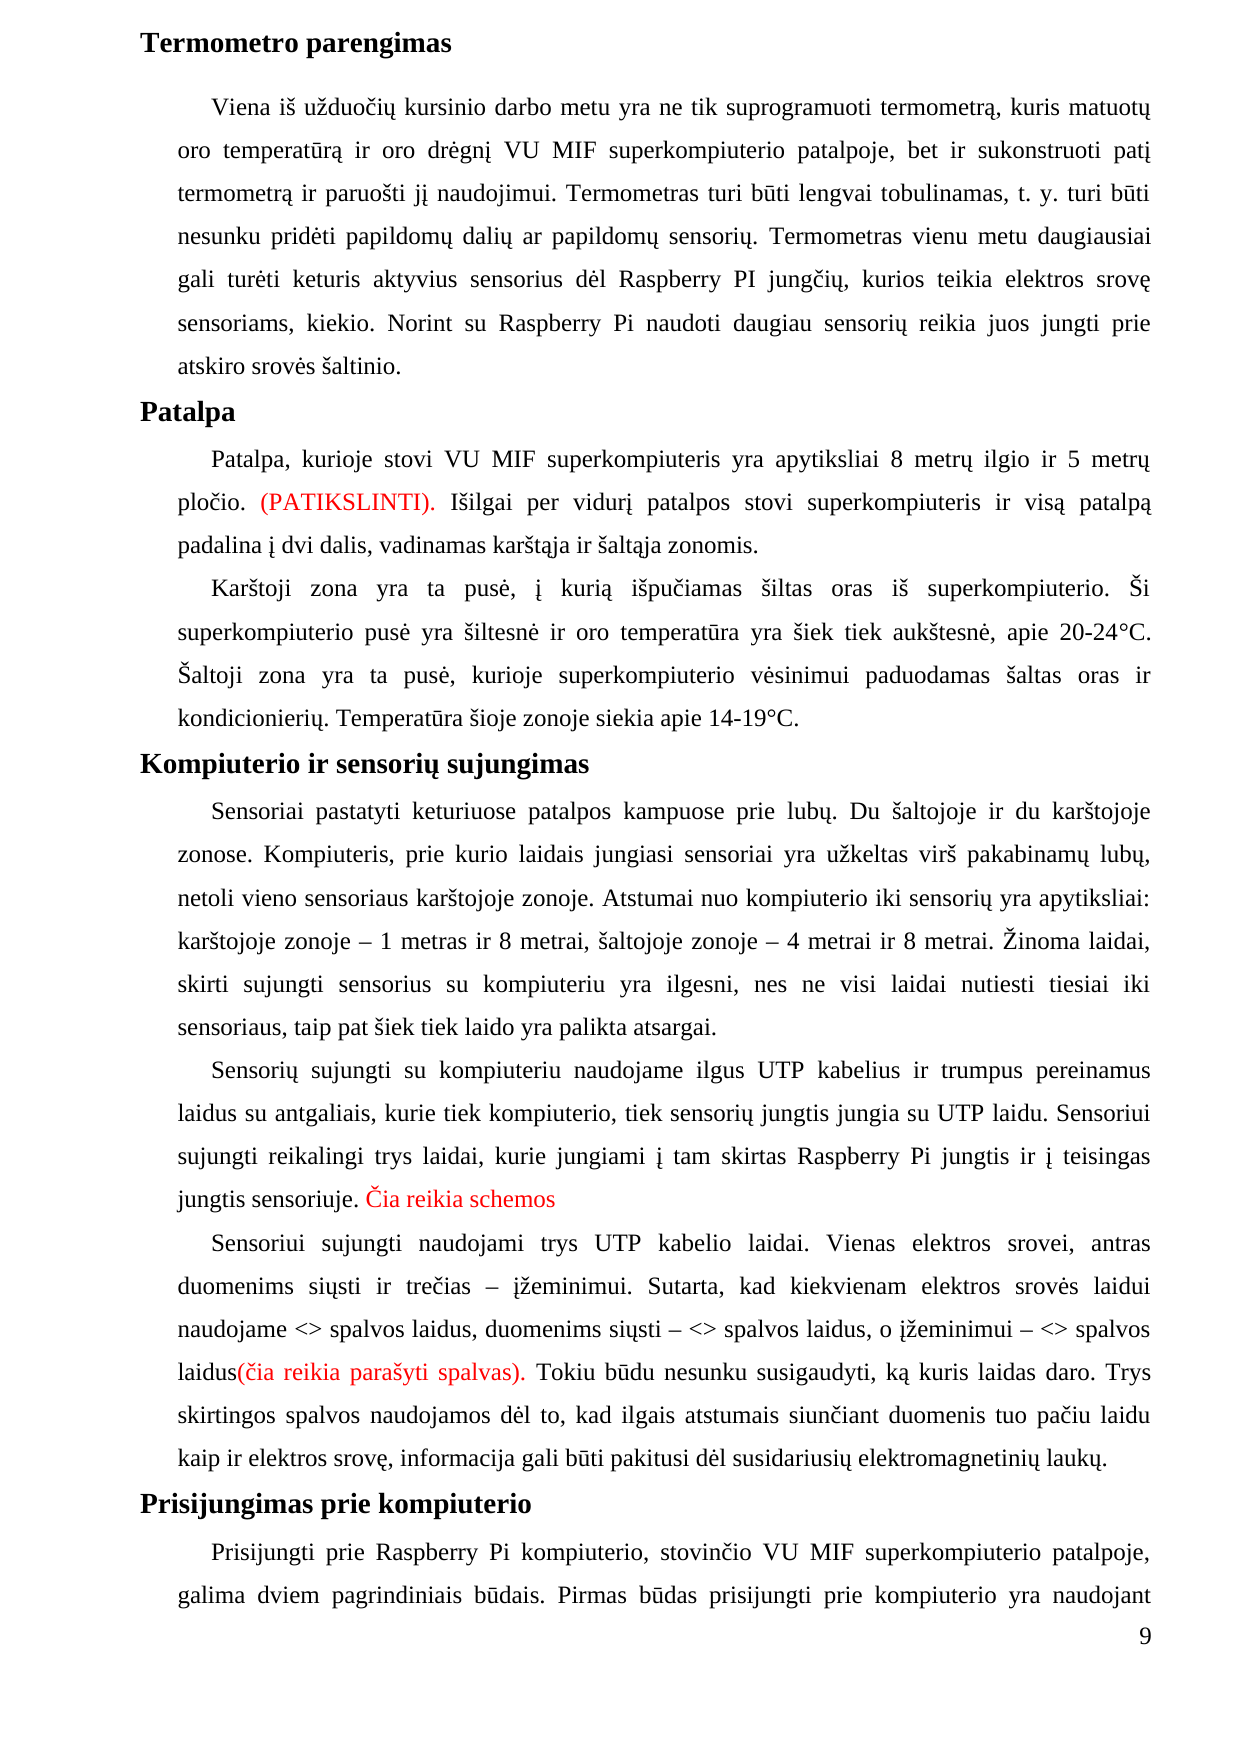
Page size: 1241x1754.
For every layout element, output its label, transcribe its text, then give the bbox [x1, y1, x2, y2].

text Prisijungti prie Raspberry Pi kompiuterio, stovinčio VU MIF superkompiuterio patalpoje, galima dviem pagrindiniais būdais. Pirmas būdas prisijungti prie kompiuterio yra naudojant [177, 1537, 1152, 1608]
text Karštoji zona yra ta pusė, į kurią išpučiamas šiltas oras iš superkompiuterio. Ši superkompiuterio pusė yra šiltesnė ir oro temperatūra yra šiek tiek aukštesnė, apie 20-24°C. Šaltoji zona yra ta pusė, kurioje superkompiuterio vėsinimui paduodamas šaltas oras ir kondicionierių. Temperatūra šioje zonoje siekia apie 14-19°C. [177, 573, 1152, 732]
text Sensorių sujungti su kompiuteriu naudojame ilgus UTP kabelius ir trumpus pereinamus laidus su antgaliais, kurie tiek kompiuterio, tiek sensorių jungtis jungia su UTP laidu. Sensoriui sujungti reikalingi trys laidai, kurie jungiami į tam skirtas Raspberry Pi jungtis ir į teisingas jungtis sensoriuje. Čia reikia schemos [177, 1055, 1152, 1213]
subtitle Termometro parengimas [140, 25, 1152, 58]
subtitle Patalpa [140, 394, 1152, 427]
text Patalpa, kurioje stovi VU MIF superkompiuteris yra apytiksliai 8 metrų ilgio ir 5 metrų pločio. (PATIKSLINTI). Išilgai per vidurį patalpos stovi superkompiuteris ir visą patalpą padalina į dvi dalis, vadinamas karštąja ir šaltąja zonomis. [177, 444, 1152, 559]
subtitle Kompiuterio ir sensorių sujungimas [140, 746, 1152, 779]
text Sensoriui sujungti naudojami trys UTP kabelio laidai. Vienas elektros srovei, antras duomenims siųsti ir trečias – įžeminimui. Sutarta, kad kiekvienam elektros srovės laidui naudojame <> spalvos laidus, duomenims siųsti – <> spalvos laidus, o įžeminimui – <> spalvos laidus(čia reikia parašyti spalvas). Tokiu būdu nesunku susigaudyti, ką kuris laidas daro. Trys skirtingos spalvos naudojamos dėl to, kad ilgais atstumais siunčiant duomenis tuo pačiu laidu kaip ir elektros srovę, informacija gali būti pakitusi dėl susidariusių elektromagnetinių laukų. [177, 1228, 1152, 1472]
subtitle Prisijungimas prie kompiuterio [140, 1486, 1152, 1520]
text Viena iš užduočių kursinio darbo metu yra ne tik suprogramuoti termometrą, kuris matuotų oro temperatūrą ir oro drėgnį VU MIF superkompiuterio patalpoje, bet ir sukonstruoti patį termometrą ir paruošti jį naudojimui. Termometras turi būti lengvai tobulinamas, t. y. turi būti nesunku pridėti papildomų dalių ar papildomų sensorių. Termometras vienu metu daugiausiai gali turėti keturis aktyvius sensorius dėl Raspberry PI jungčių, kurios teikia elektros srovę sensoriams, kiekio. Norint su Raspberry Pi naudoti daugiau sensorių reikia juos jungti prie atskiro srovės šaltinio. [177, 92, 1152, 379]
text Sensoriai pastatyti keturiuose patalpos kampuose prie lubų. Du šaltojoje ir du karštojoje zonose. Kompiuteris, prie kurio laidais jungiasi sensoriai yra užkeltas virš pakabinamų lubų, netoli vieno sensoriaus karštojoje zonoje. Atstumai nuo kompiuterio iki sensorių yra apytiksliai: karštojoje zonoje – 1 metras ir 8 metrai, šaltojoje zonoje – 4 metrai ir 8 metrai. Žinoma laidai, skirti sujungti sensorius su kompiuteriu yra ilgesni, nes ne visi laidai nutiesti tiesiai iki sensoriaus, taip pat šiek tiek laido yra palikta atsargai. [177, 796, 1152, 1041]
